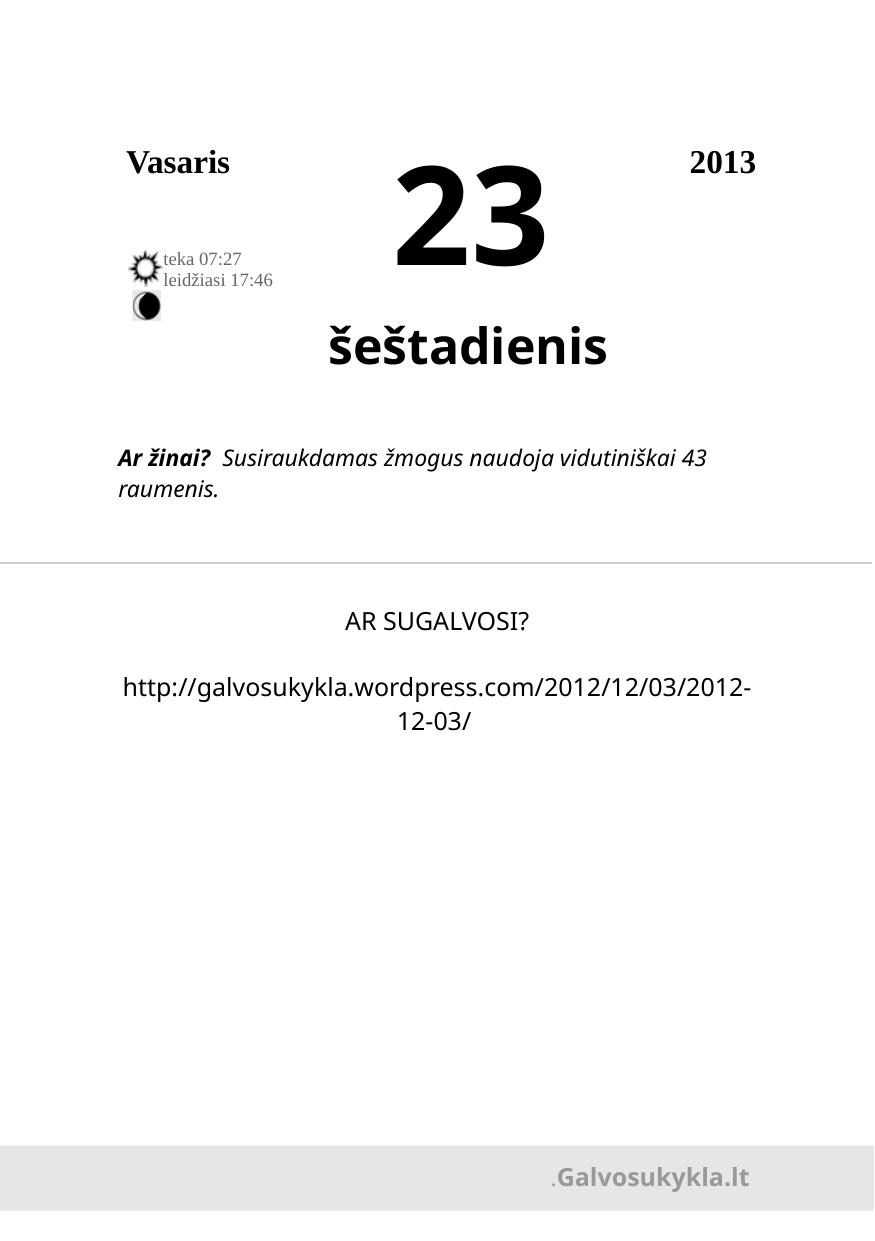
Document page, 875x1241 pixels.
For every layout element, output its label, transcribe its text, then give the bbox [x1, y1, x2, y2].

text http://galvosukykla.wordpress.com/2012/12/03/2012-12-03/ [118, 669, 756, 737]
table_header 23 šeštadienis [299, 118, 638, 379]
text AR SUGALVOSI? [118, 604, 756, 638]
text Ar žinai? Susiraukdamas žmogus naudoja vidutiniškai 43 raumenis. [118, 442, 756, 504]
table_header [118, 288, 298, 379]
table_header 2013 [638, 118, 756, 379]
table_header Vasaris teka 07:27 leidžiasi 17:46 [118, 118, 298, 287]
